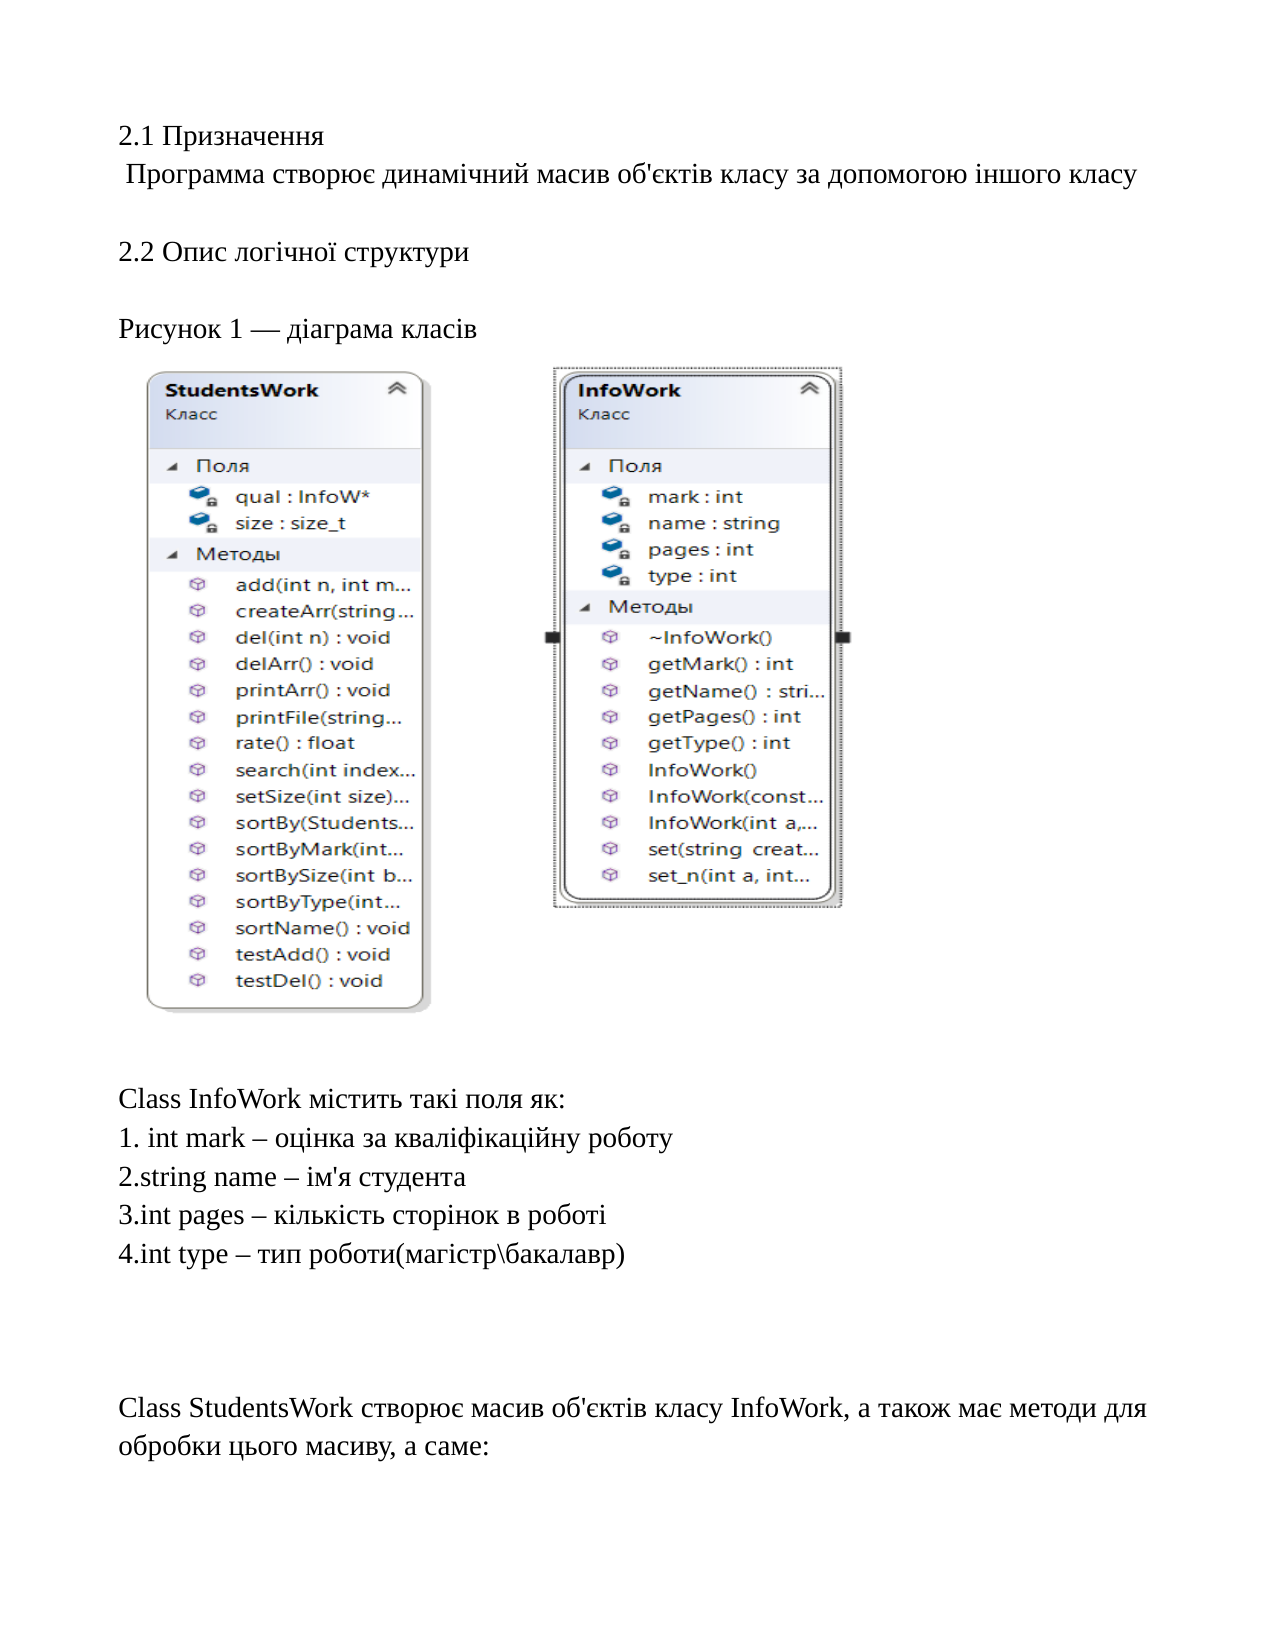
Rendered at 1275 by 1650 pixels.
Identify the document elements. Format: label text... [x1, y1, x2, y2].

text Class StudentsWork створює масив об'єктів класу InfoWork, а також має методи для обробки цього масиву, а саме: [118, 1390, 1157, 1462]
text 4.int type – тип роботи(магістр\бакалавр) [118, 1236, 1157, 1269]
picture [118, 361, 934, 1019]
text Рисунок 1 — діаграма класів [118, 311, 1157, 344]
text 2.string name – ім'я студента 3.int pages – кількість сторінок в роботі [118, 1159, 1157, 1231]
text 2.1 Призначення Программа створює динамічний масив об'єктів класу за допомогою іншого класу 2.2 Опис логічної структури [118, 118, 1157, 267]
text Class InfoWork містить такі поля як: 1. int mark – оцінка за кваліфікаційну роботу [118, 1082, 1157, 1154]
